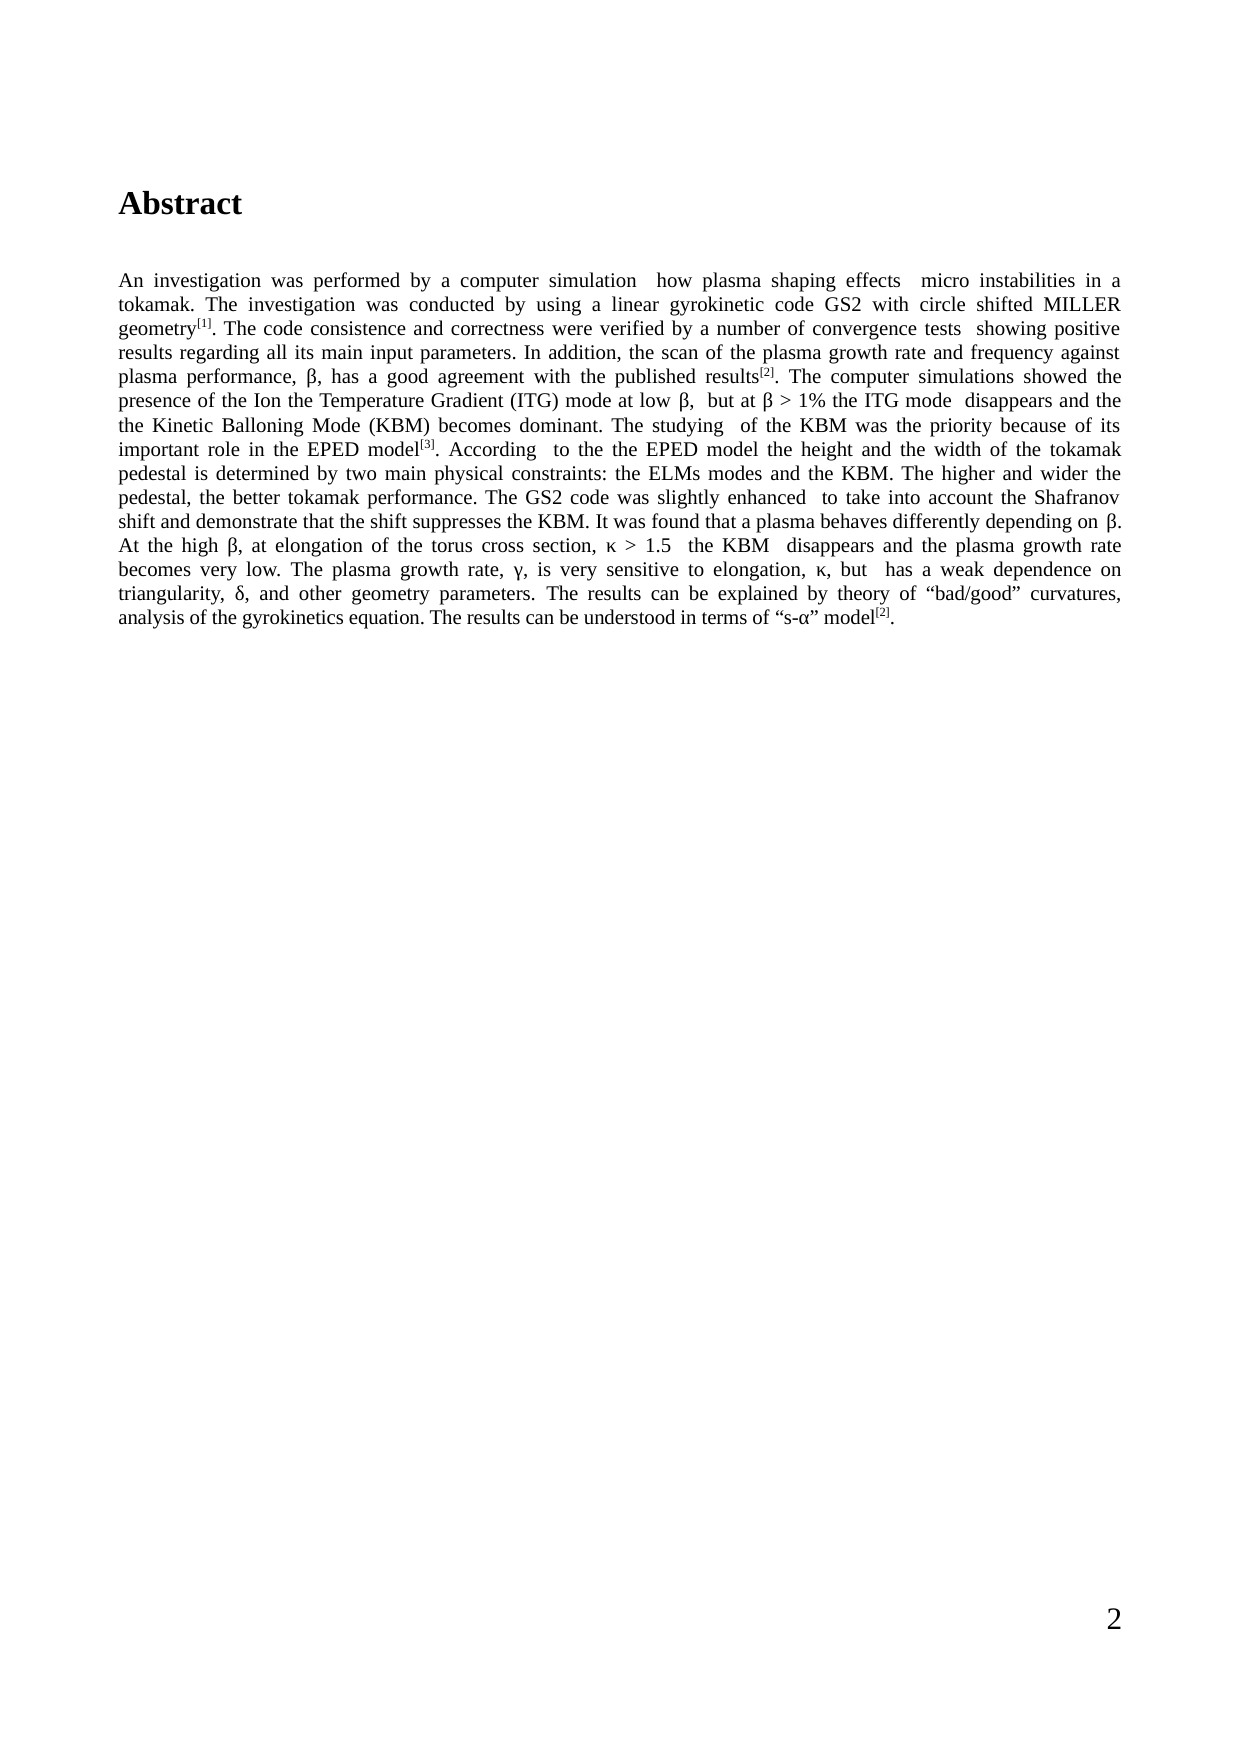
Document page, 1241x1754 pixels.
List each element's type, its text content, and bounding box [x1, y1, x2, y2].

text An investigation was performed by a computer simulation how plasma shaping effects micro instabilities in a tokamak. The investigation was conducted by using a linear gyrokinetic code GS2 with circle shifted MILLER geometry[1]. The code consistence and correctness were verified by a number of convergence tests showing positive results regarding all its main input parameters. In addition, the scan of the plasma growth rate and frequency against plasma performance, β, has a good agreement with the published results[2]. The computer simulations showed the presence of the Ion the Temperature Gradient (ITG) mode at low β, but at β > 1% the ITG mode disappears and the the Kinetic Balloning Mode (KBM) becomes dominant. The studying of the KBM was the priority because of its important role in the EPED model[3]. According to the the EPED model the height and the width of the tokamak pedestal is determined by two main physical constraints: the ELMs modes and the KBM. The higher and wider the pedestal, the better tokamak performance. The GS2 code was slightly enhanced to take into account the Shafranov shift and demonstrate that the shift suppresses the KBM. It was found that a plasma behaves differently depending on β. At the high β, at elongation of the torus cross section, κ > 1.5 the KBM disappears and the plasma growth rate becomes very low. The plasma growth rate, γ, is very sensitive to elongation, κ, but has a weak dependence on triangularity, δ, and other geometry parameters. The results can be explained by theory of “bad/good” curvatures, analysis of the gyrokinetics equation. The results can be understood in terms of “s-α” model[2]. [118, 268, 1122, 629]
text Abstract [118, 193, 1122, 220]
